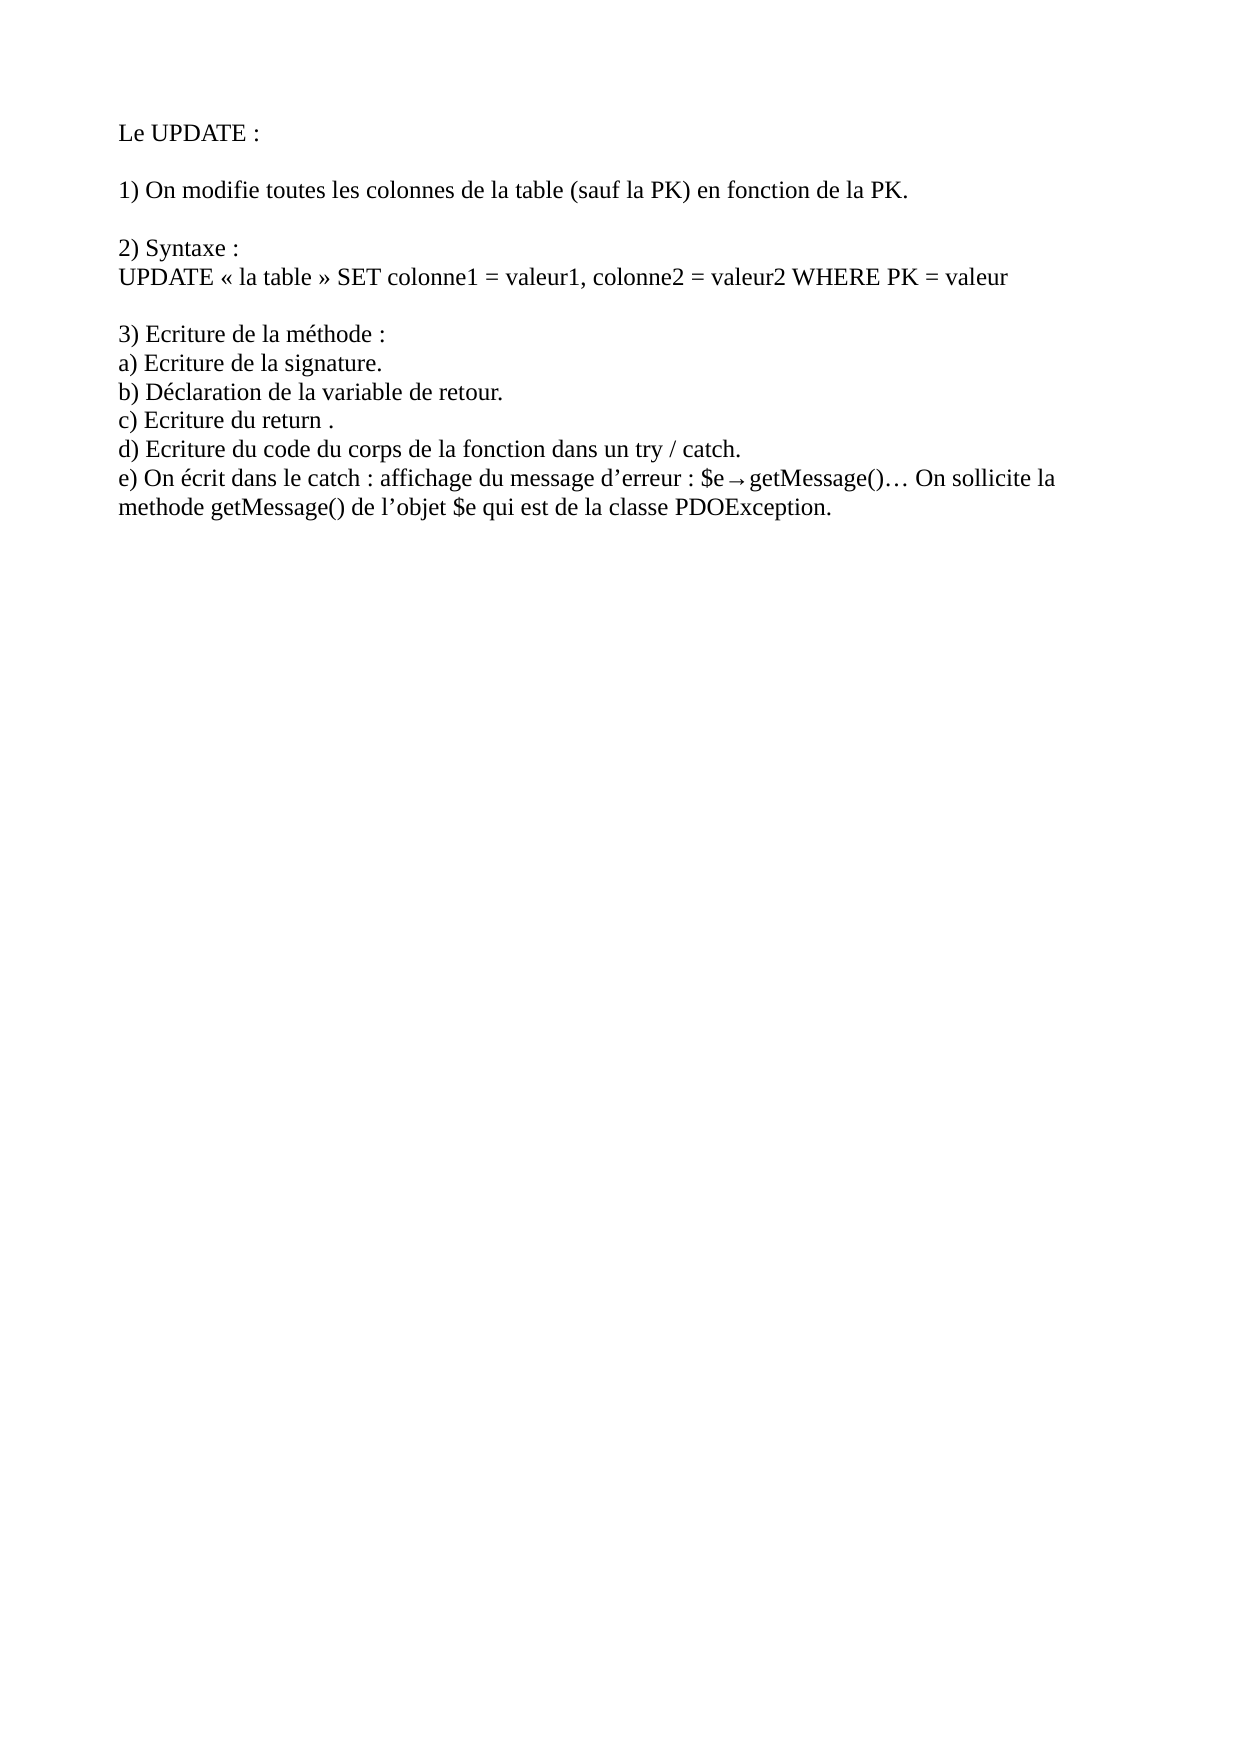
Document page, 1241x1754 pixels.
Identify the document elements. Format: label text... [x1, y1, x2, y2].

text d) Ecriture du code du corps de la fonction dans un try / catch. [118, 434, 1122, 463]
text 2) Syntaxe : [118, 233, 1122, 262]
text 1) On modifie toutes les colonnes de la table (sauf la PK) en fonction de la PK. [118, 176, 1122, 204]
text b) Déclaration de la variable de retour. [118, 377, 1122, 406]
text UPDATE « la table » SET colonne1 = valeur1, colonne2 = valeur2 WHERE PK = valeur [118, 262, 1122, 291]
text Le UPDATE : [118, 118, 1122, 147]
text c) Ecriture du return . [118, 406, 1122, 434]
text 3) Ecriture de la méthode : [118, 319, 1122, 348]
text a) Ecriture de la signature. [118, 348, 1122, 377]
text e) On écrit dans le catch : affichage du message d’erreur : $e→getMessage()… On sollicite la methode getMessage() de l’objet $e qui est de la classe PDOException. [118, 463, 1122, 521]
